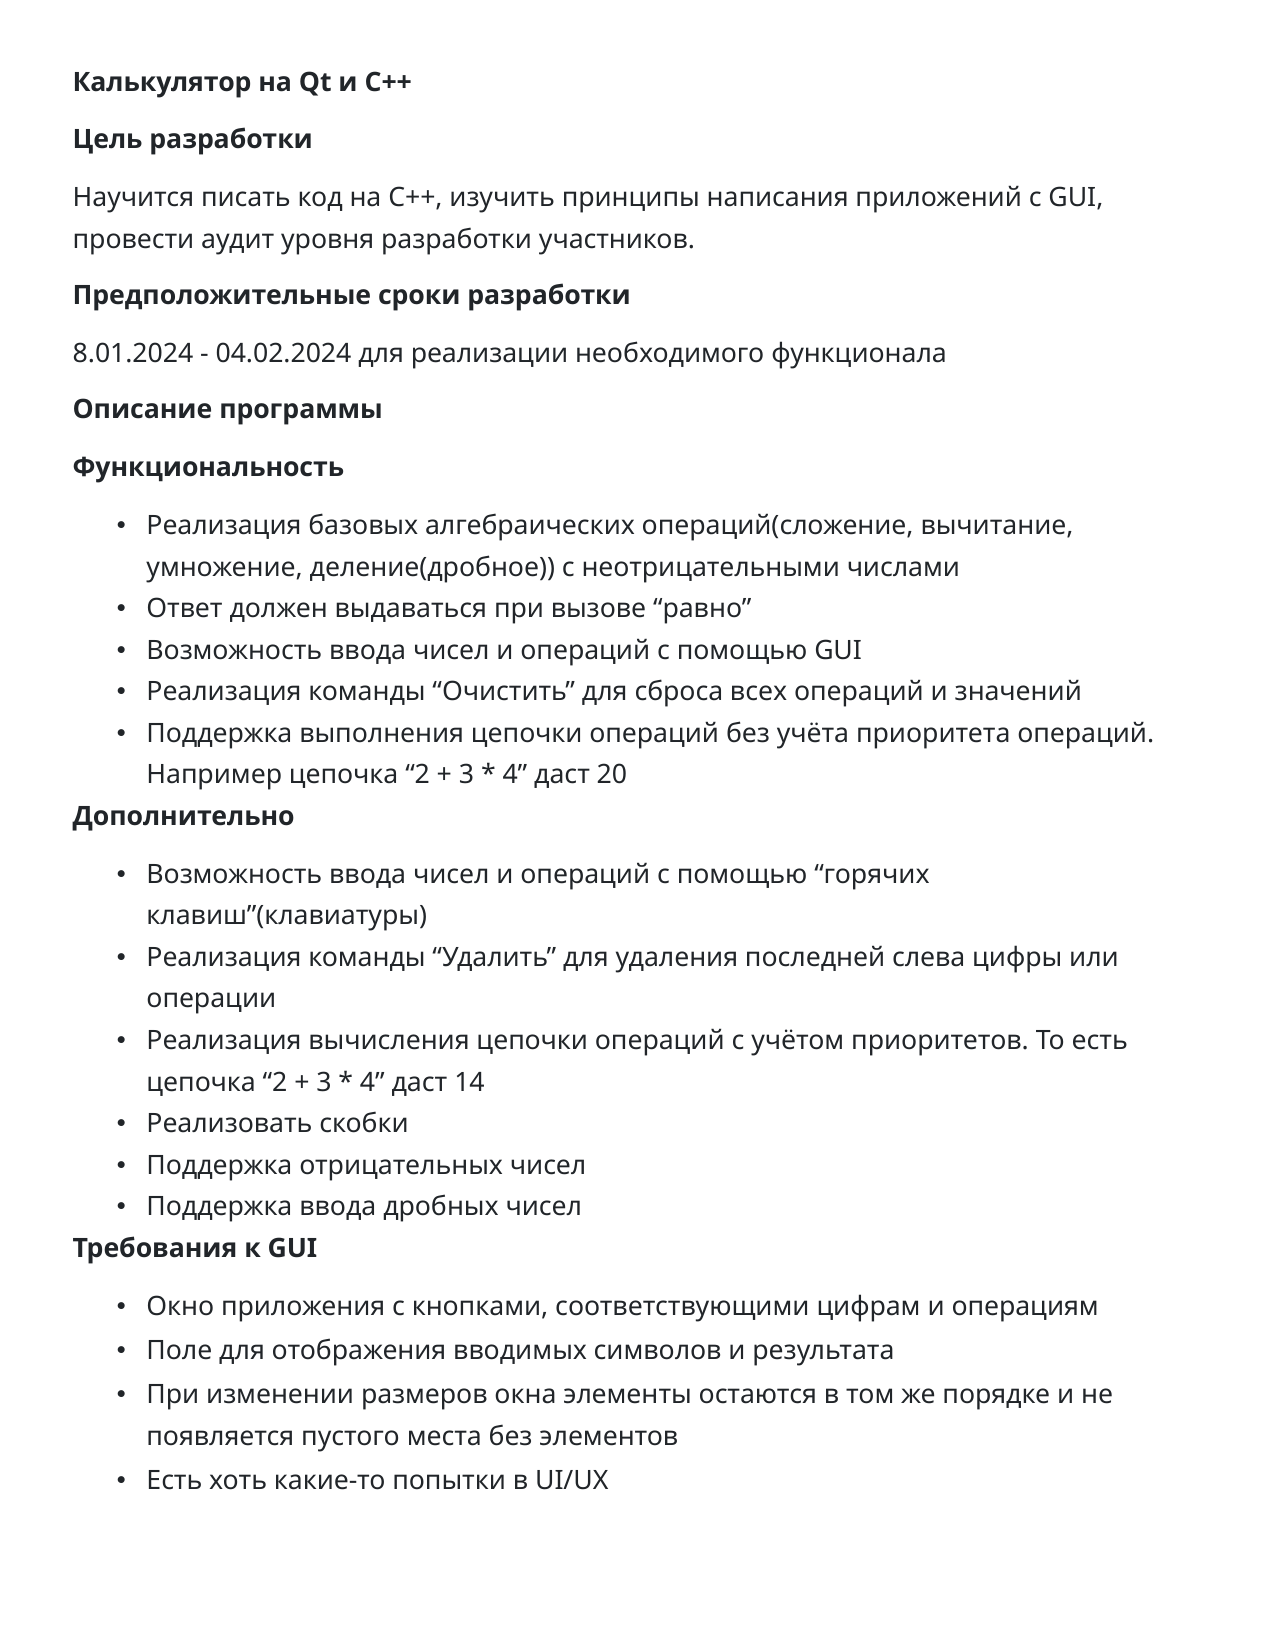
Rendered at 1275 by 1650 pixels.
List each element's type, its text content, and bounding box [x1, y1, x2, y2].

list Реализация команды “Очистить” для сброса всех операций и значений [117, 672, 1206, 708]
list Окно приложения с кнопками, соответствующими цифрам и операциям [117, 1287, 1206, 1323]
list Есть хоть какие-то попытки в UI/UX [117, 1461, 1206, 1497]
subtitle Предположительные сроки разработки [72, 276, 1206, 312]
list Реализация команды “Удалить” для удаления последней слева цифры или операции [117, 938, 1206, 1016]
list Поддержка выполнения цепочки операций без учёта приоритета операций. Например цепочка “2 + 3 * 4” даст 20 [117, 714, 1206, 791]
subtitle Требования к GUI [72, 1229, 1206, 1265]
subtitle Функциональность [72, 448, 1206, 484]
list Поле для отображения вводимых символов и результата [117, 1331, 1206, 1367]
list Поддержка отрицательных чисел [117, 1146, 1206, 1182]
list Реализация базовых алгебраических операций(сложение, вычитание, умножение, деление(дробное)) с неотрицательными числами [117, 506, 1206, 584]
list При изменении размеров окна элементы остаются в том же порядке и не появляется пустого места без элементов [117, 1375, 1206, 1453]
list Поддержка ввода дробных чисел [117, 1187, 1206, 1223]
list Реализация вычисления цепочки операций с учётом приоритетов. То есть цепочка “2 + 3 * 4” даст 14 [117, 1021, 1206, 1099]
subtitle Описание программы [72, 390, 1206, 426]
subtitle Калькулятор на Qt и C++ [72, 62, 1206, 99]
list Возможность ввода чисел и операций с помощью “горячих клавиш”(клавиатуры) [117, 855, 1206, 932]
subtitle Дополнительно [72, 797, 1206, 833]
text Научится писать код на C++, изучить принципы написания приложений с GUI, провести аудит уровня разработки участников. [72, 178, 1206, 256]
text 8.01.2024 - 04.02.2024 для реализации необходимого функционала [72, 334, 1206, 370]
list Реализовать скобки [117, 1104, 1206, 1140]
list Возможность ввода чисел и операций с помощью GUI [117, 631, 1206, 667]
subtitle Цель разработки [72, 120, 1206, 157]
list Ответ должен выдаваться при вызове “равно” [117, 589, 1206, 625]
